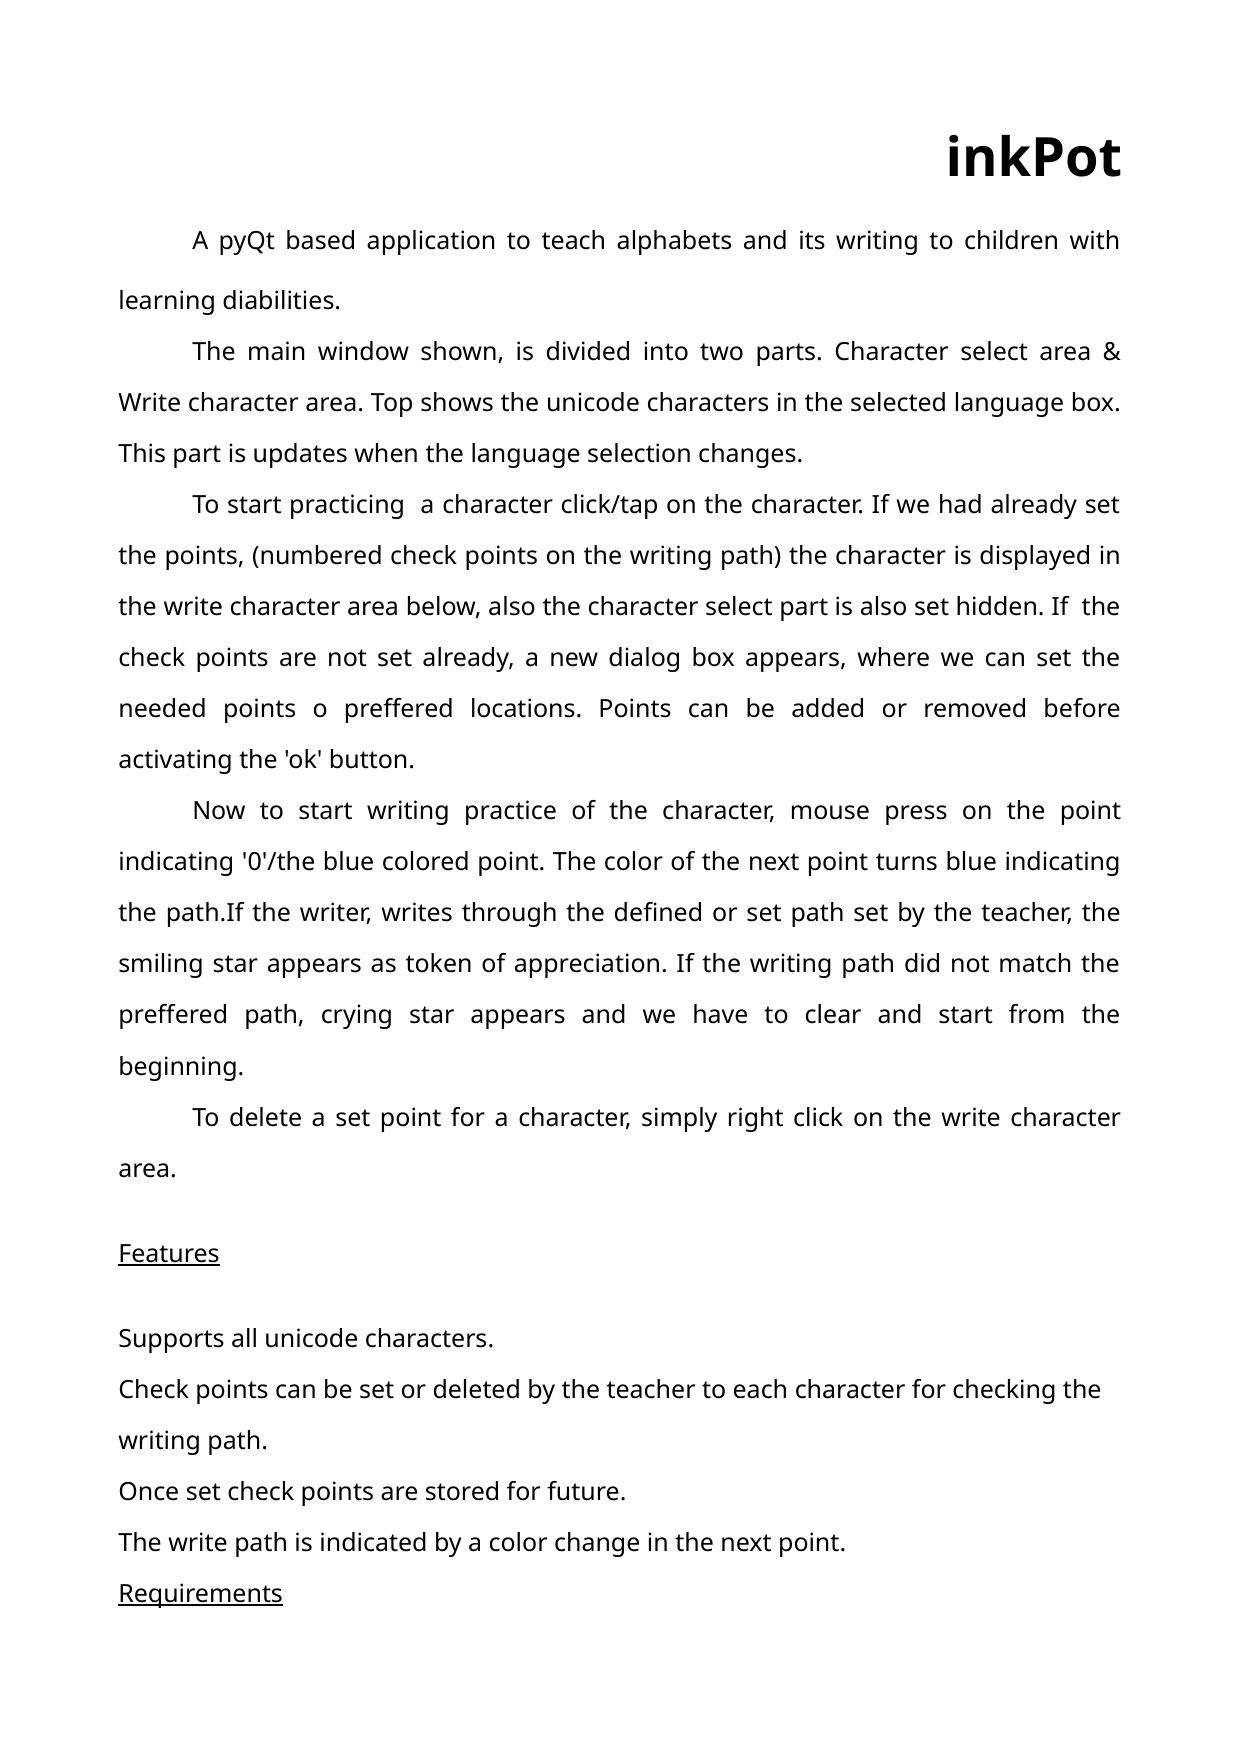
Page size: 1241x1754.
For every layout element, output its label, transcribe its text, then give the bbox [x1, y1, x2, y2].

text Requirements [118, 1576, 1122, 1610]
text To start practicing a character click/tap on the character. If we had already set the points, (numbered check points on the writing path) the character is displayed in the write character area below, also the character select part is also set hidden. If the check points are not set already, a new dialog box appears, where we can set the needed points o preffered locations. Points can be added or removed before activating the 'ok' button. [118, 487, 1122, 776]
text Once set check points are stored for future. [118, 1474, 1122, 1508]
text Features [118, 1235, 1122, 1269]
text The main window shown, is divided into two parts. Character select area & Write character area. Top shows the unicode characters in the selected language box. This part is updates when the language selection changes. [118, 334, 1122, 470]
text A pyQt based application to teach alphabets and its writing to children with learning diabilities. [118, 192, 1122, 317]
text Check points can be set or deleted by the teacher to each character for checking the writing path. [118, 1372, 1122, 1457]
text To delete a set point for a character, simply right click on the write character area. [118, 1099, 1122, 1184]
text The write path is indicated by a color change in the next point. [118, 1525, 1122, 1559]
text Now to start writing practice of the character, mouse press on the point indicating '0'/the blue colored point. The color of the next point turns blue indicating the path.If the writer, writes through the defined or set path set by the teacher, the smiling star appears as token of appreciation. If the writing path did not match the preffered path, crying star appears and we have to clear and start from the beginning. [118, 793, 1122, 1082]
text Supports all unicode characters. [118, 1321, 1122, 1354]
text inkPot [118, 118, 1122, 192]
